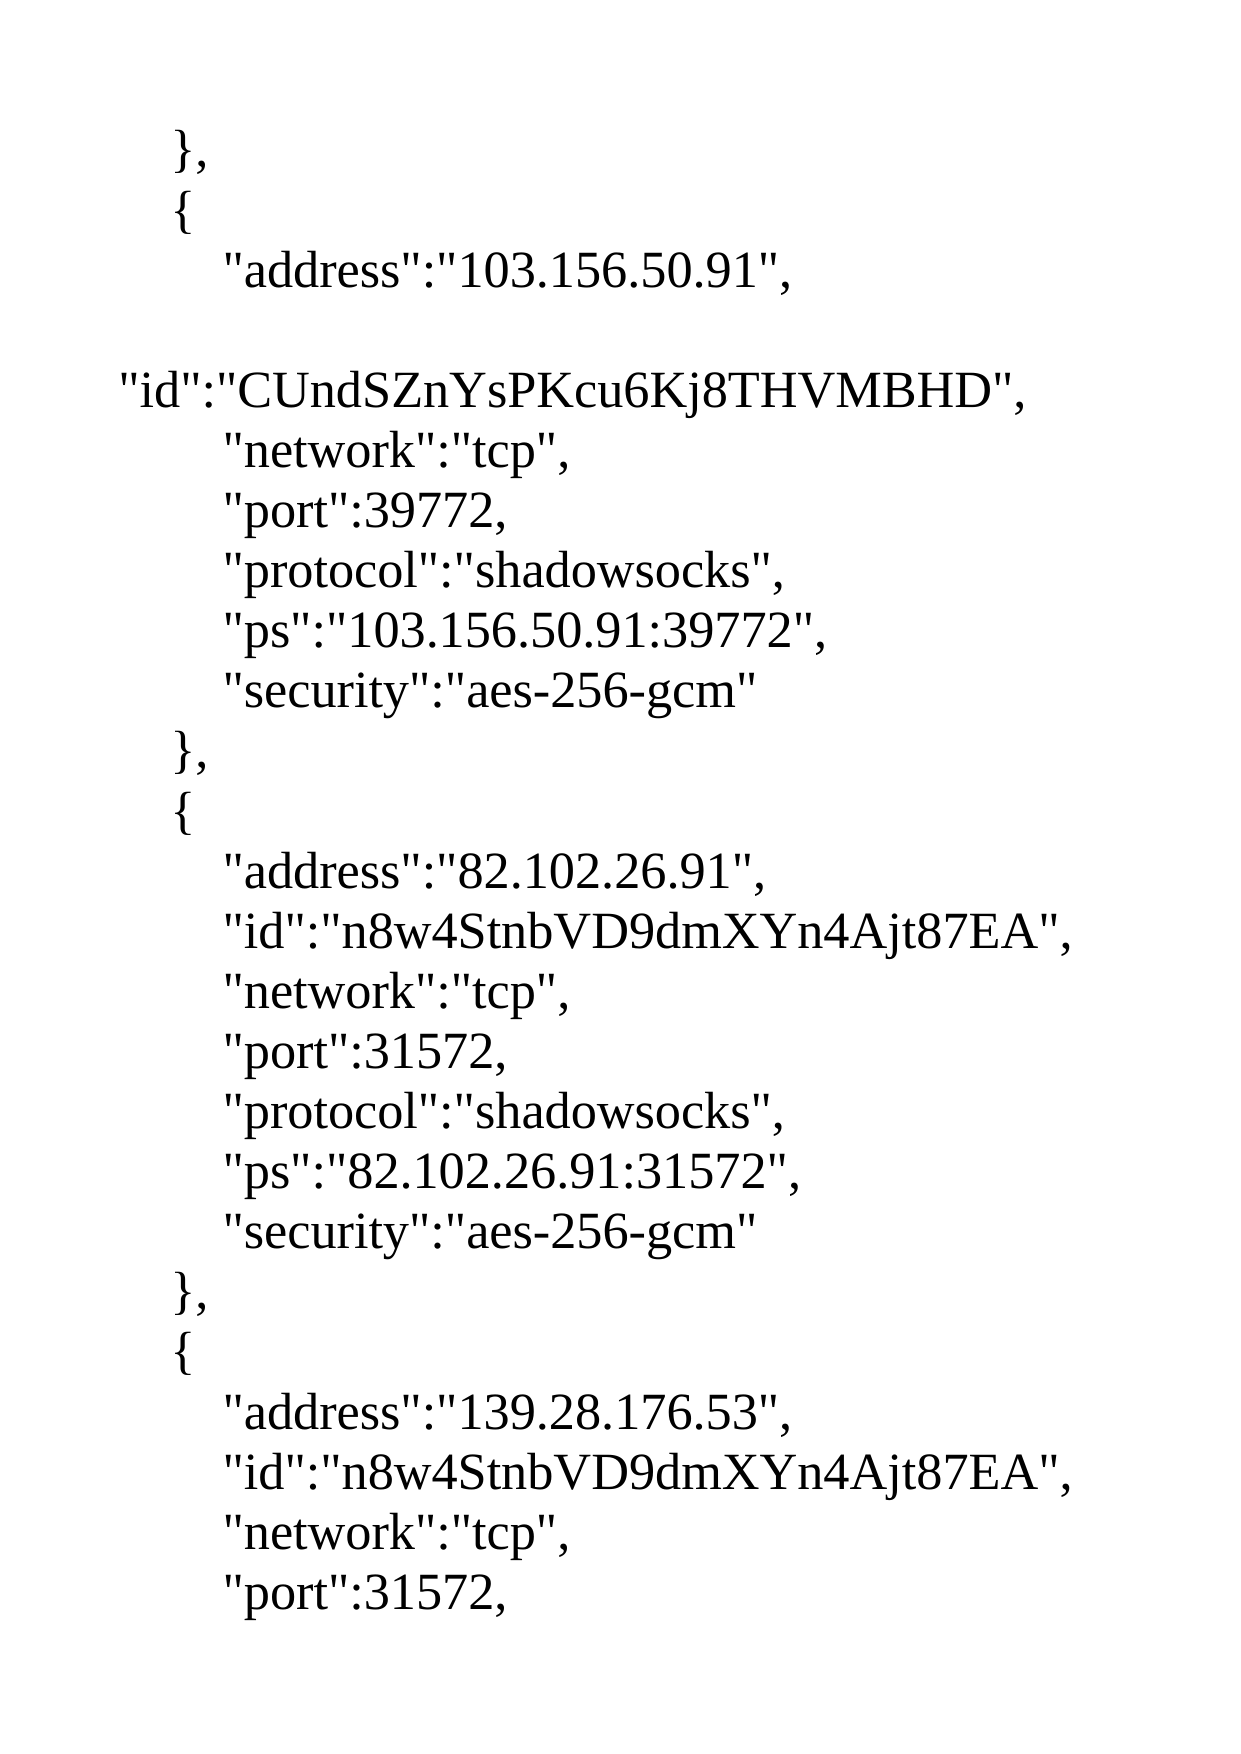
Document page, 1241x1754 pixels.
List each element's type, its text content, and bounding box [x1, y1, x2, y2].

text "security":"aes-256-gcm" [118, 1200, 1122, 1260]
text "network":"tcp", [118, 1501, 1122, 1561]
text "ps":"82.102.26.91:31572", [118, 1140, 1122, 1200]
text { [118, 178, 1122, 238]
text }, [118, 1260, 1122, 1320]
text "address":"103.156.50.91", [118, 238, 1122, 298]
text "port":39772, [118, 479, 1122, 539]
text "address":"82.102.26.91", [118, 839, 1122, 899]
text }, [118, 118, 1122, 178]
text "id":"n8w4StnbVD9dmXYn4Ajt87EA", [118, 1440, 1122, 1501]
text }, [118, 719, 1122, 779]
text "ps":"103.156.50.91:39772", [118, 599, 1122, 659]
text "network":"tcp", [118, 959, 1122, 1020]
text "address":"139.28.176.53", [118, 1380, 1122, 1440]
text { [118, 779, 1122, 839]
text "network":"tcp", [118, 419, 1122, 479]
text "port":31572, [118, 1561, 1122, 1621]
text "protocol":"shadowsocks", [118, 1080, 1122, 1140]
text { [118, 1320, 1122, 1380]
text "port":31572, [118, 1020, 1122, 1080]
text "id":"n8w4StnbVD9dmXYn4Ajt87EA", [118, 899, 1122, 959]
text "security":"aes-256-gcm" [118, 659, 1122, 719]
text "id":"CUndSZnYsPKcu6Kj8THVMBHD", [118, 298, 1122, 419]
text "protocol":"shadowsocks", [118, 539, 1122, 599]
